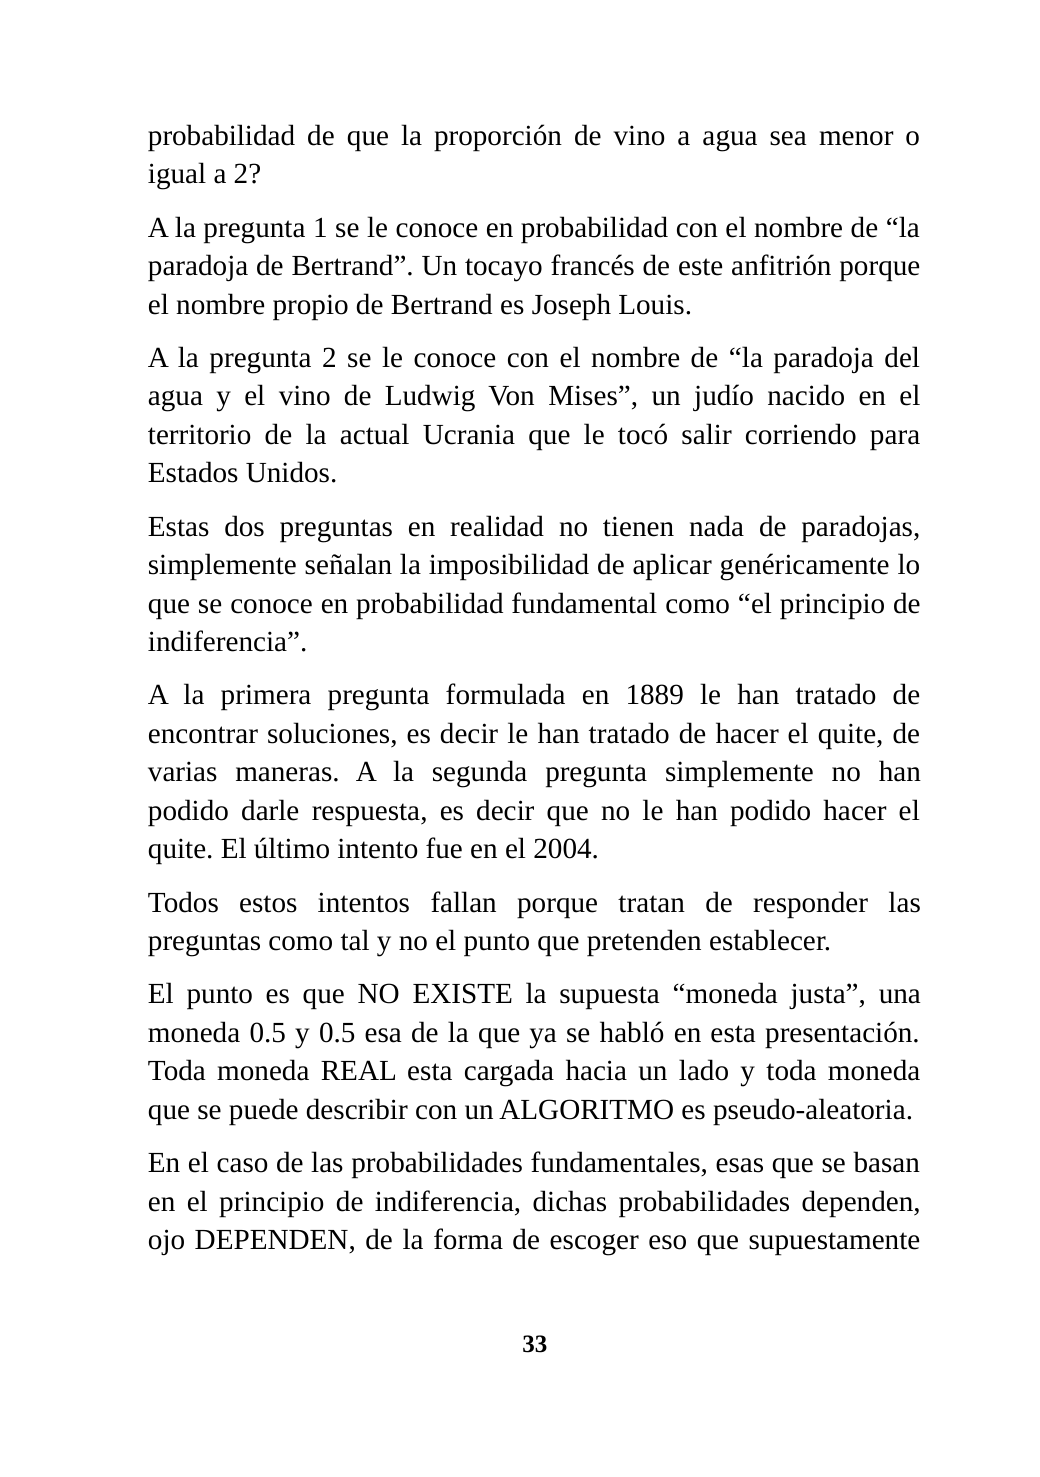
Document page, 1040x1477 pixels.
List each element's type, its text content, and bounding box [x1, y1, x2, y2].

text Estas dos preguntas en realidad no tienen nada de paradojas, simplemente señalan la imposibilidad de aplicar genéricamente lo que se conoce en probabilidad fundamental como “el principio de indiferencia”. [148, 509, 921, 658]
text A la pregunta 1 se le conoce en probabilidad con el nombre de “la paradoja de Bertrand”. Un tocayo francés de este anfitrión porque el nombre propio de Bertrand es Joseph Louis. [148, 210, 921, 320]
text El punto es que NO EXISTE la supuesta “moneda justa”, una moneda 0.5 y 0.5 esa de la que ya se habló en esta presentación. Toda moneda REAL esta cargada hacia un lado y toda moneda que se puede describir con un ALGORITMO es pseudo-aleatoria. [148, 976, 921, 1126]
text A la primera pregunta formulada en 1889 le han tratado de encontrar soluciones, es decir le han tratado de hacer el quite, de varias maneras. A la segunda pregunta simplemente no han podido darle respuesta, es decir que no le han podido hacer el quite. El último intento fue en el 2004. [148, 677, 921, 865]
text Todos estos intentos fallan porque tratan de responder las preguntas como tal y no el punto que pretenden establecer. [148, 885, 921, 957]
text En el caso de las probabilidades fundamentales, esas que se basan en el principio de indiferencia, dichas probabilidades dependen, ojo DEPENDEN, de la forma de escoger eso que supuestamente [148, 1145, 921, 1256]
text A la pregunta 2 se le conoce con el nombre de “la paradoja del agua y el vino de Ludwig Von Mises”, un judío nacido en el territorio de la actual Ucrania que le tocó salir corriendo para Estados Unidos. [148, 340, 921, 489]
text probabilidad de que la proporción de vino a agua sea menor o igual a 2? [148, 118, 921, 190]
